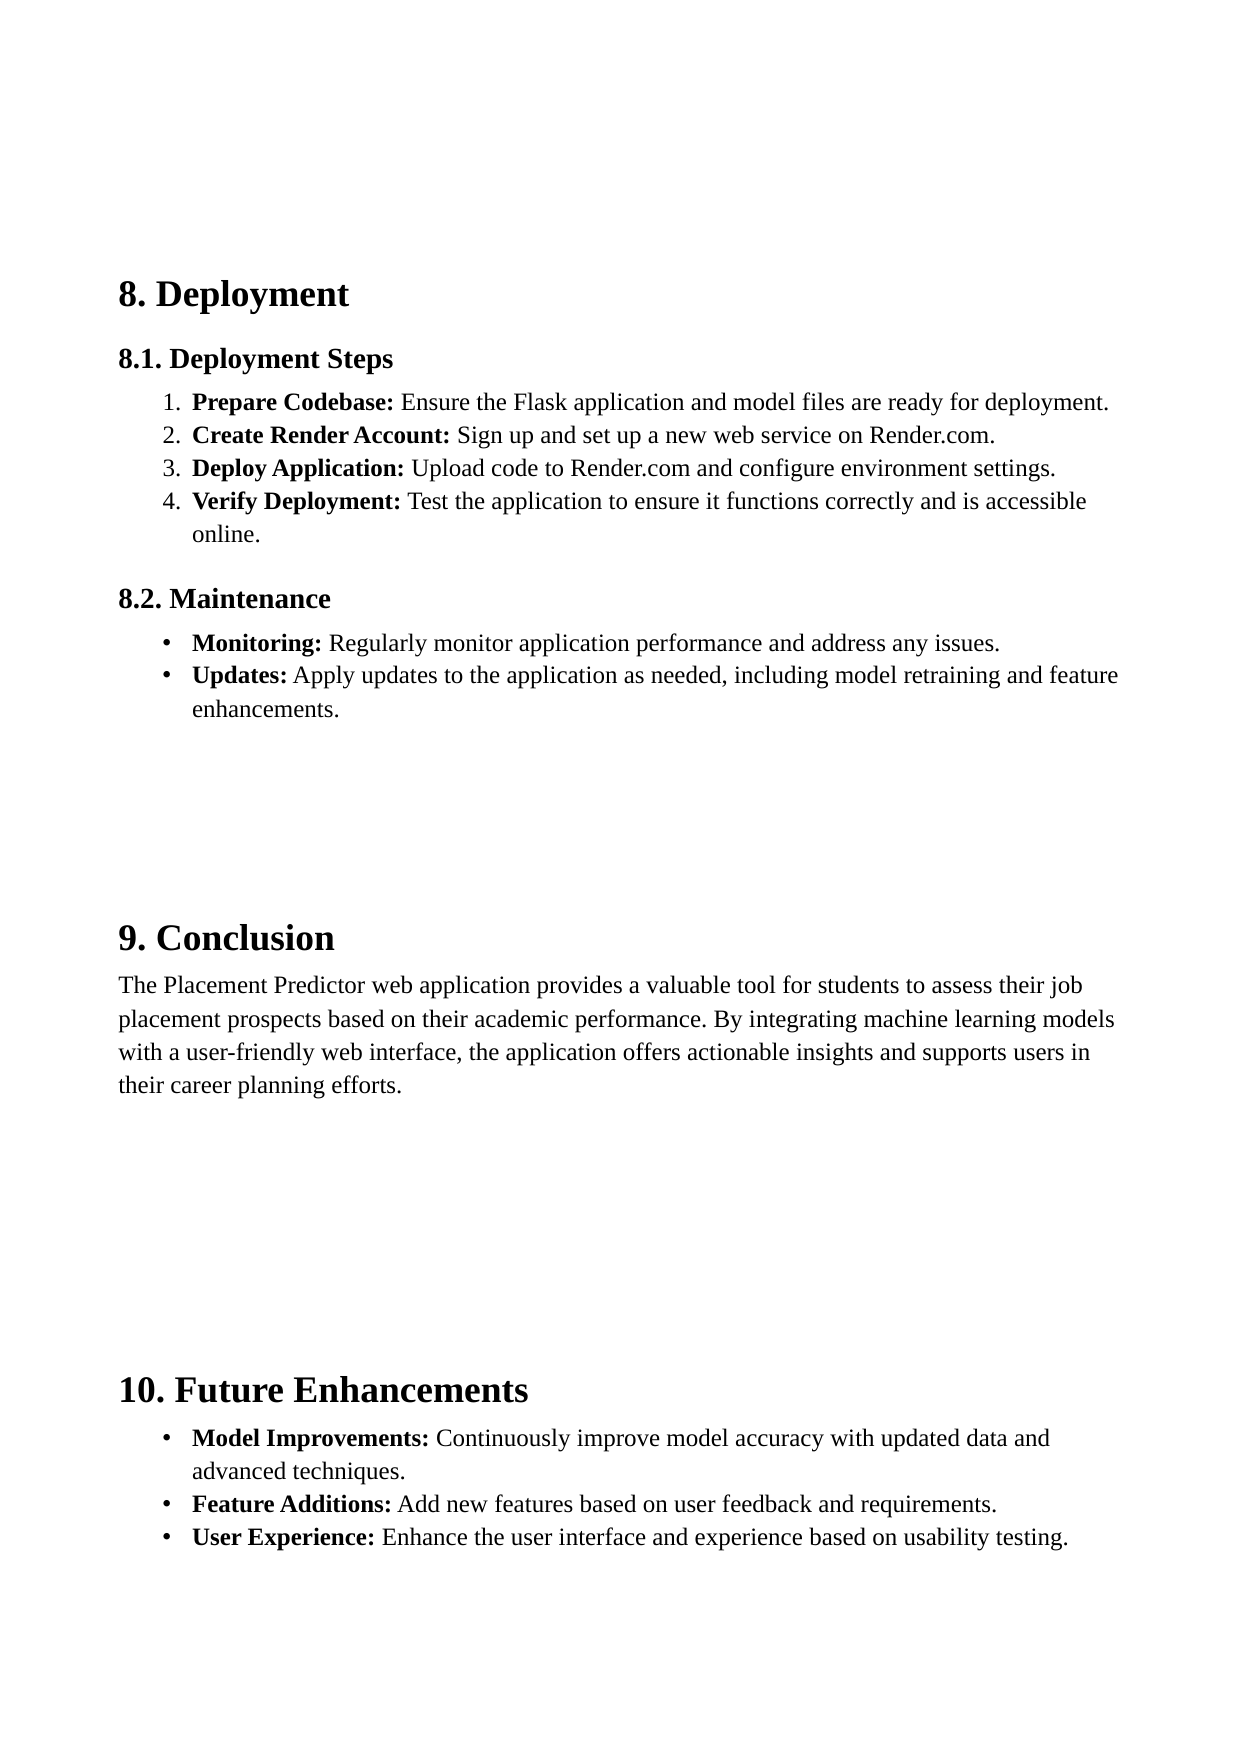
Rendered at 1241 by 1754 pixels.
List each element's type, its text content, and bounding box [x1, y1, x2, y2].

list Create Render Account: Sign up and set up a new web service on Render.com. [162, 420, 1122, 449]
list Monitoring: Regularly monitor application performance and address any issues. [162, 628, 1122, 656]
list Deploy Application: Upload code to Render.com and configure environment settings. [162, 453, 1122, 482]
subtitle 8.1. Deployment Steps [118, 341, 1122, 375]
list Verify Deployment: Test the application to ensure it functions correctly and is accessible online. [162, 486, 1122, 548]
subtitle 10. Future Enhancements [118, 1367, 1122, 1411]
list Prepare Codebase: Ensure the Flask application and model files are ready for deployment. [162, 387, 1122, 416]
text The Placement Predictor web application provides a valuable tool for students to assess their job placement prospects based on their academic performance. By integrating machine learning models with a user-friendly web interface, the application offers actionable insights and supports users in their career planning efforts. [118, 971, 1122, 1098]
list User Experience: Enhance the user interface and experience based on usability testing. [162, 1522, 1122, 1551]
subtitle 8.2. Maintenance [118, 582, 1122, 615]
subtitle 9. Conclusion [118, 915, 1122, 958]
list Feature Additions: Add new features based on user feedback and requirements. [162, 1489, 1122, 1518]
list Updates: Apply updates to the application as needed, including model retraining and feature enhancements. [162, 661, 1122, 722]
subtitle 8. Deployment [118, 271, 1122, 314]
list Model Improvements: Continuously improve model accuracy with updated data and advanced techniques. [162, 1423, 1122, 1485]
